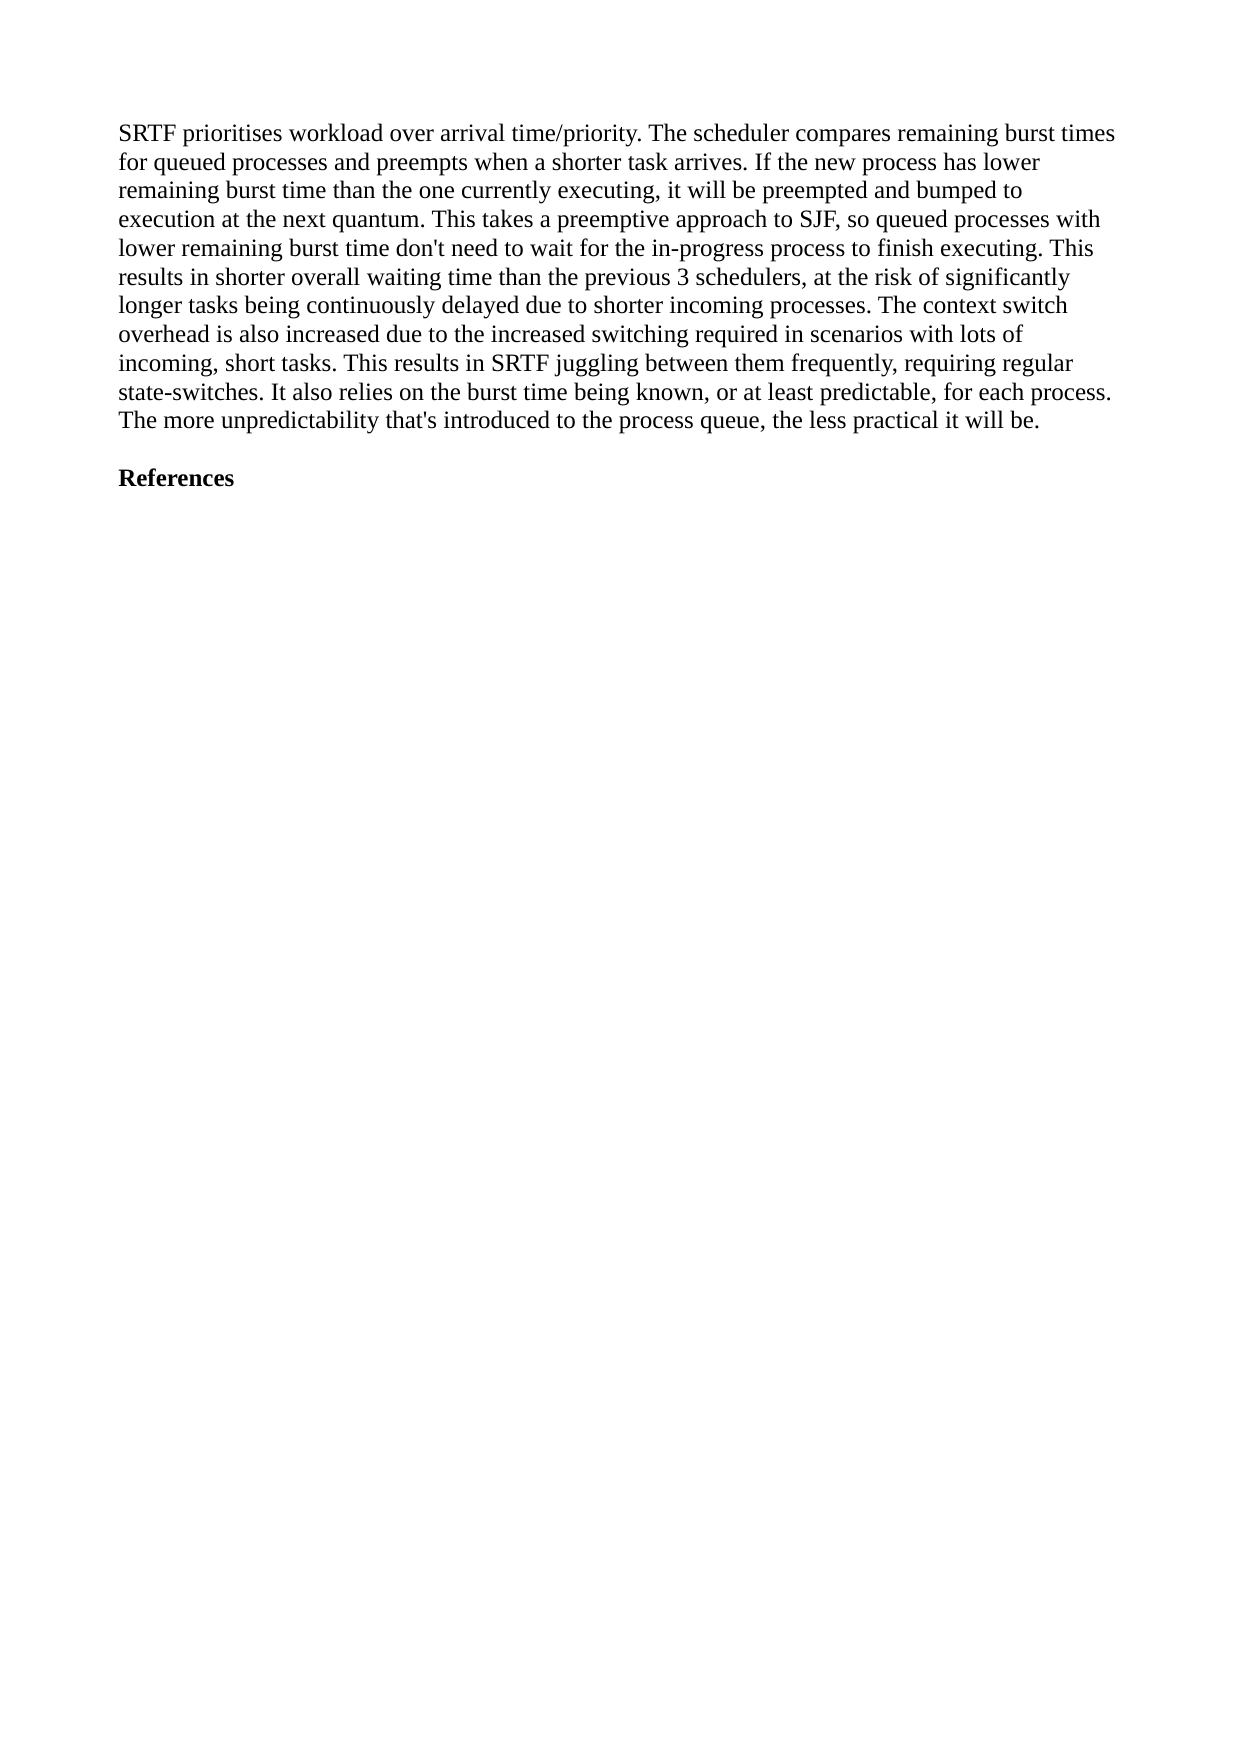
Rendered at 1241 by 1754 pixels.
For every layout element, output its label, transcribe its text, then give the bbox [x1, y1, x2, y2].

text SRTF prioritises workload over arrival time/priority. The scheduler compares remaining burst times for queued processes and preempts when a shorter task arrives. If the new process has lower remaining burst time than the one currently executing, it will be preempted and bumped to execution at the next quantum. This takes a preemptive approach to SJF, so queued processes with lower remaining burst time don't need to wait for the in-progress process to finish executing. This results in shorter overall waiting time than the previous 3 schedulers, at the risk of significantly longer tasks being continuously delayed due to shorter incoming processes. The context switch overhead is also increased due to the increased switching required in scenarios with lots of incoming, short tasks. This results in SRTF juggling between them frequently, requiring regular state-switches. It also relies on the burst time being known, or at least predictable, for each process. The more unpredictability that's introduced to the process queue, the less practical it will be. [118, 118, 1122, 434]
text References [118, 463, 1122, 492]
